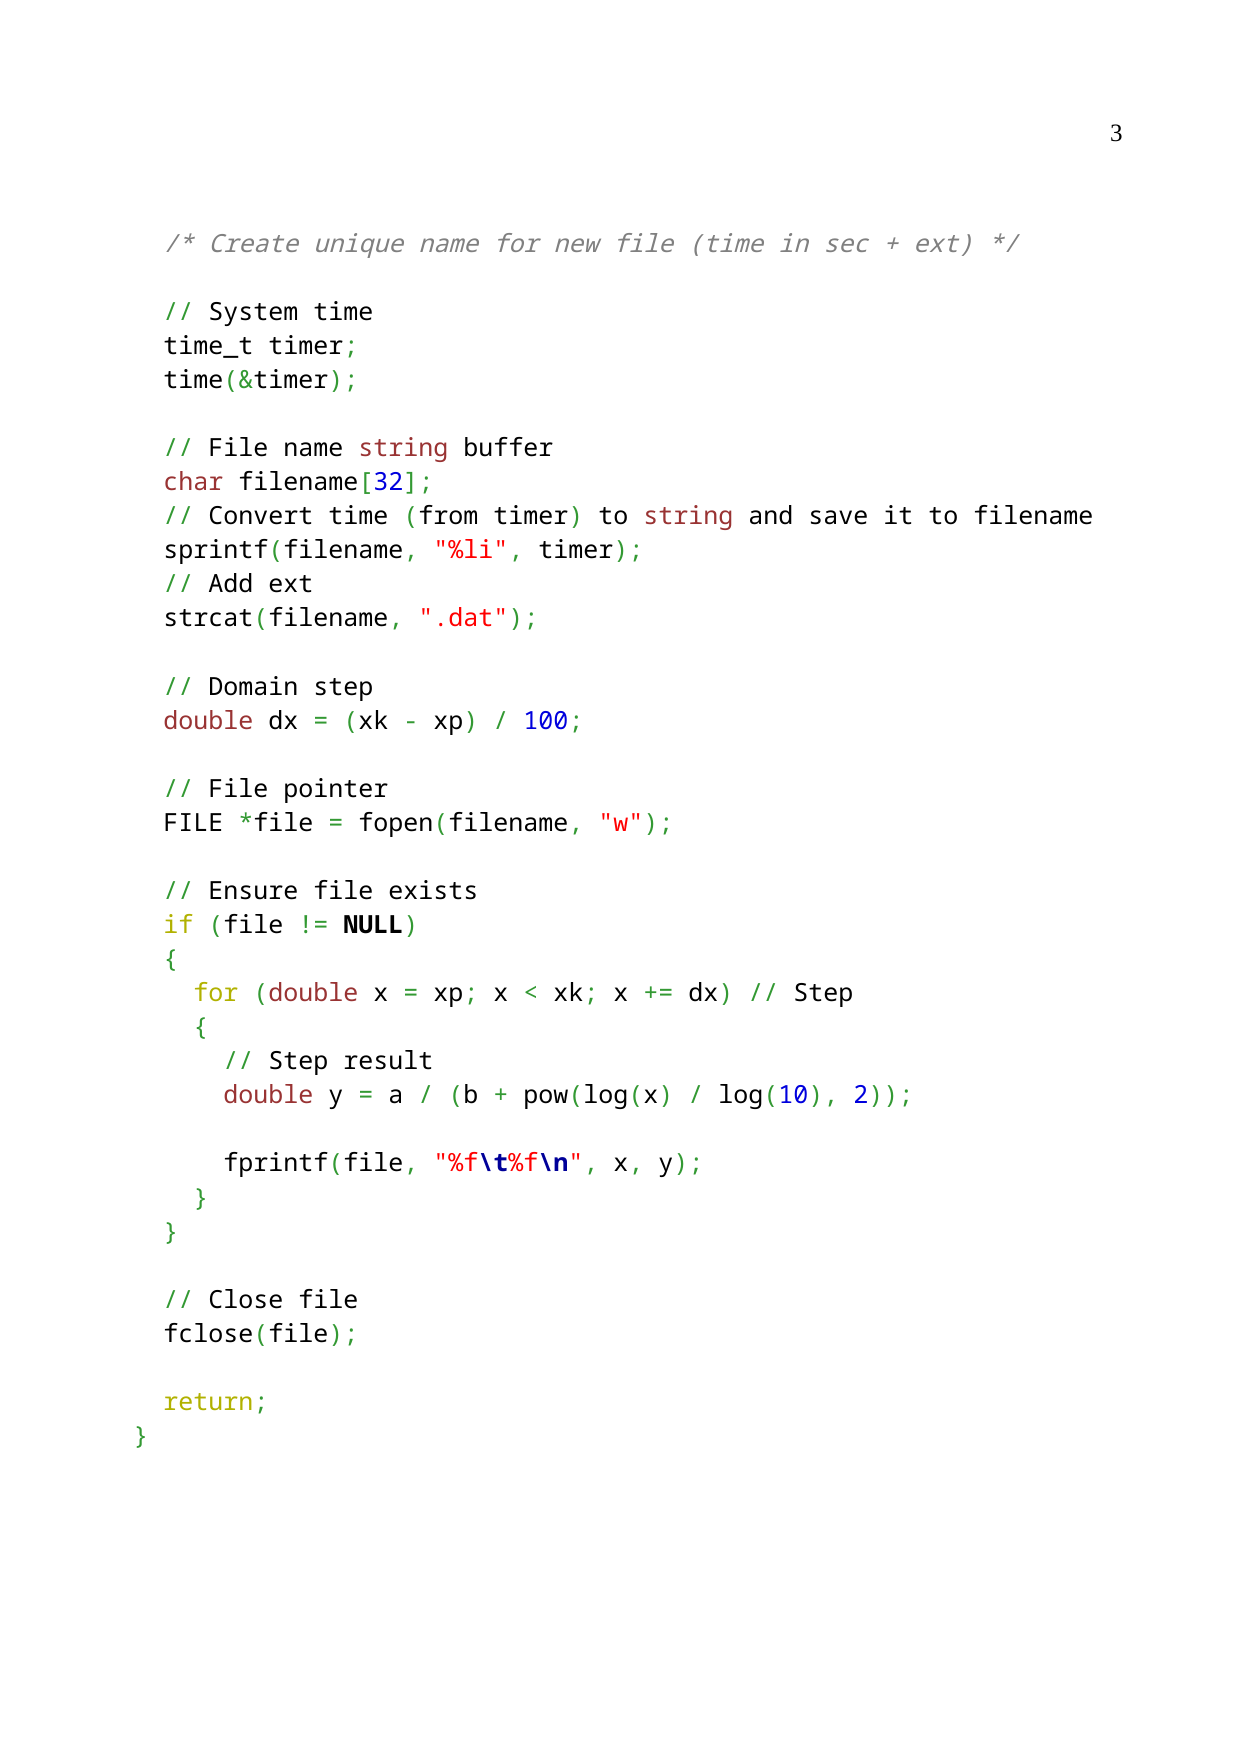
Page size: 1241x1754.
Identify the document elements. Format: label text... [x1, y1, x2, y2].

text // File pointer [118, 770, 1122, 804]
text // File name string buffer [118, 430, 1122, 464]
text double y = a / (b + pow(log(x) / log(10), 2)); [118, 1077, 1122, 1111]
text // Ensure file exists [118, 873, 1122, 907]
text double dx = (xk - xp) / 100; [118, 702, 1122, 736]
text // Step result [118, 1043, 1122, 1077]
text fclose(file); [118, 1315, 1122, 1349]
text { [118, 941, 1122, 975]
text FILE *file = fopen(filename, "w"); [118, 804, 1122, 838]
text // Add ext [118, 566, 1122, 600]
text } [118, 1418, 1122, 1467]
text // Convert time (from timer) to string and save it to filename [118, 498, 1122, 532]
text strcat(filename, ".dat"); [118, 600, 1122, 634]
text // Domain step [118, 668, 1122, 702]
text time_t timer; [118, 328, 1122, 362]
text fprintf(file, "%f\t%f\n", x, y); [118, 1145, 1122, 1179]
text { [118, 1009, 1122, 1043]
text return; [118, 1383, 1122, 1418]
text sprintf(filename, "%li", timer); [118, 532, 1122, 566]
text time(&timer); [118, 362, 1122, 396]
text } [118, 1213, 1122, 1247]
text /* Create unique name for new file (time in sec + ext) */ [118, 225, 1122, 259]
text // System time [118, 293, 1122, 328]
text } [118, 1179, 1122, 1213]
text // Close file [118, 1281, 1122, 1315]
text char filename[32]; [118, 464, 1122, 498]
text for (double x = xp; x < xk; x += dx) // Step [118, 975, 1122, 1009]
text if (file != NULL) [118, 907, 1122, 941]
